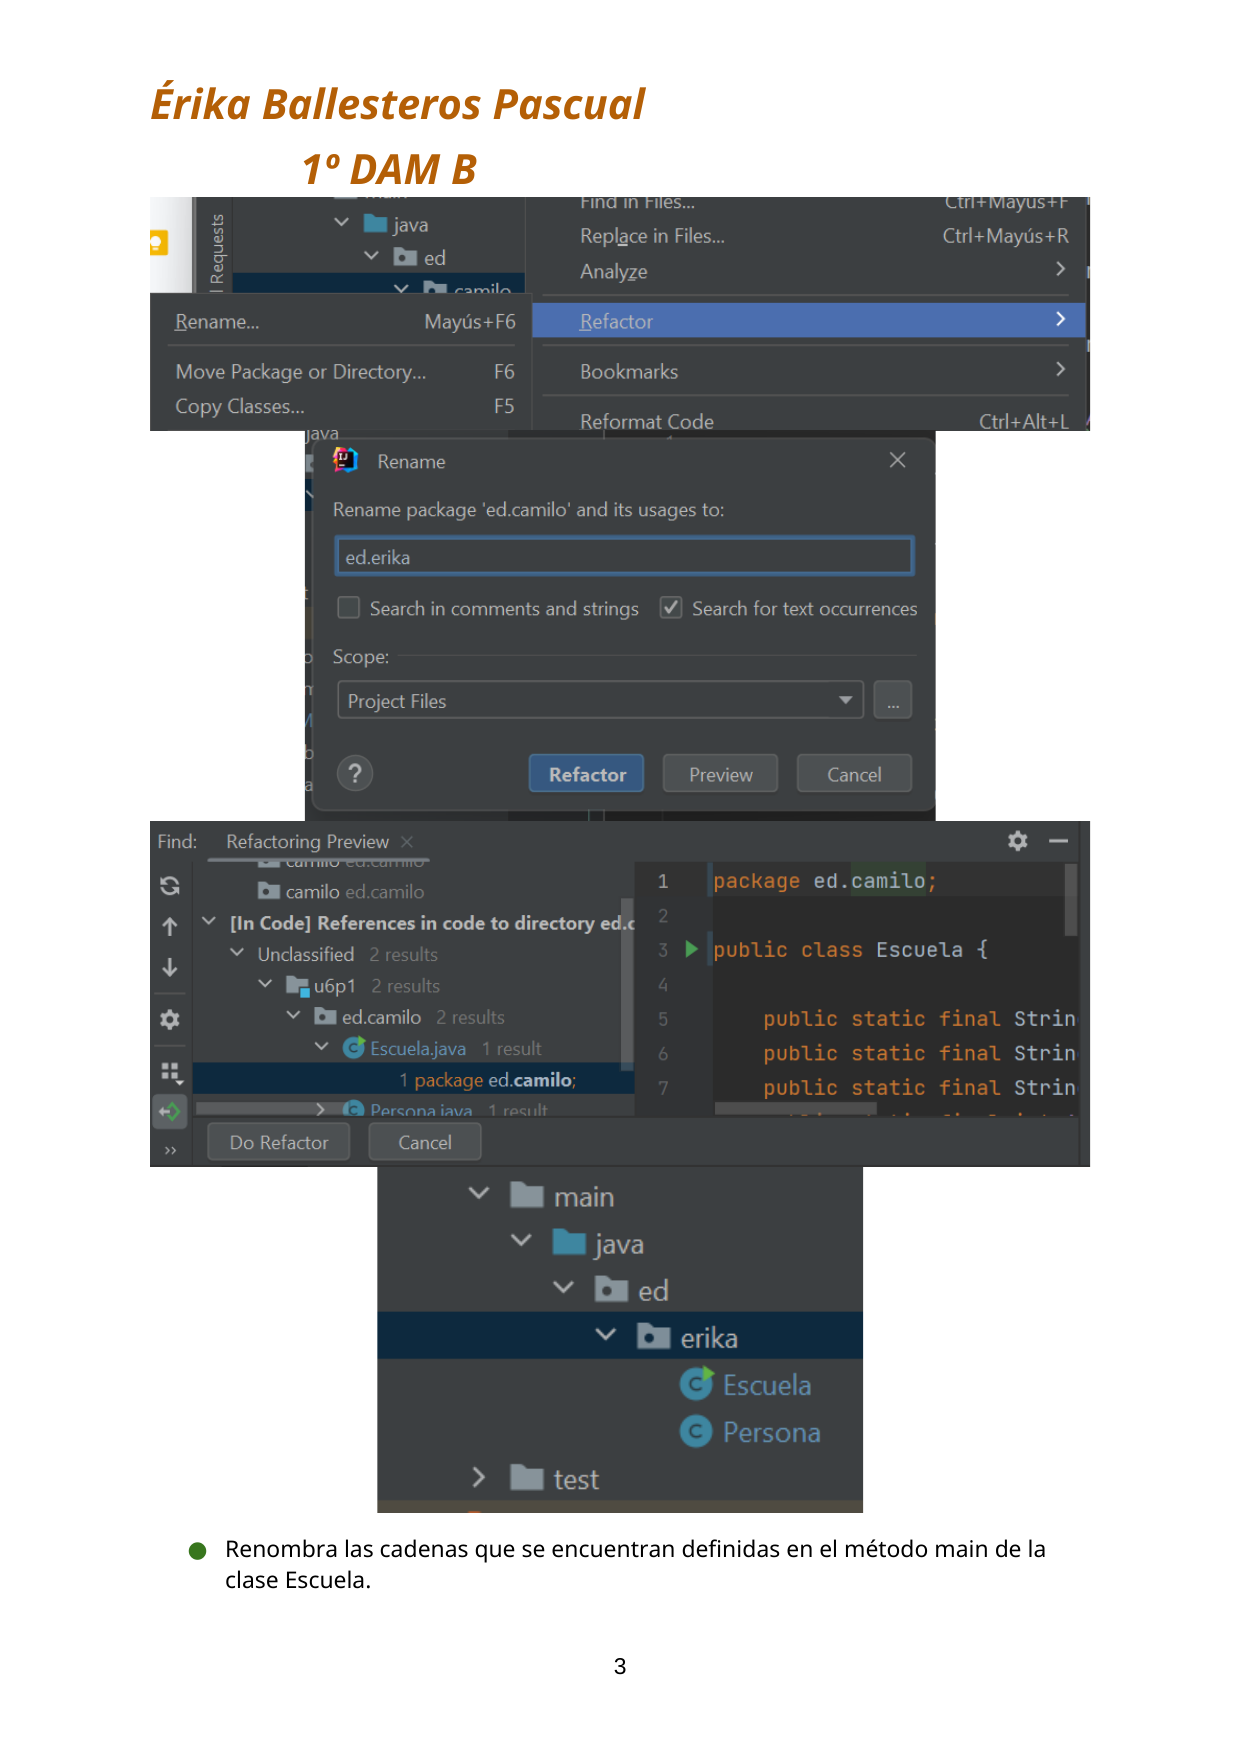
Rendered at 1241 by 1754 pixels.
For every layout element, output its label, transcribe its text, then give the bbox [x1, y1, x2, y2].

picture [150, 197, 1091, 1513]
subtitle Renombra las cadenas que se encuentran definidas en el método main de la clase Escuela. [187, 1533, 1090, 1596]
